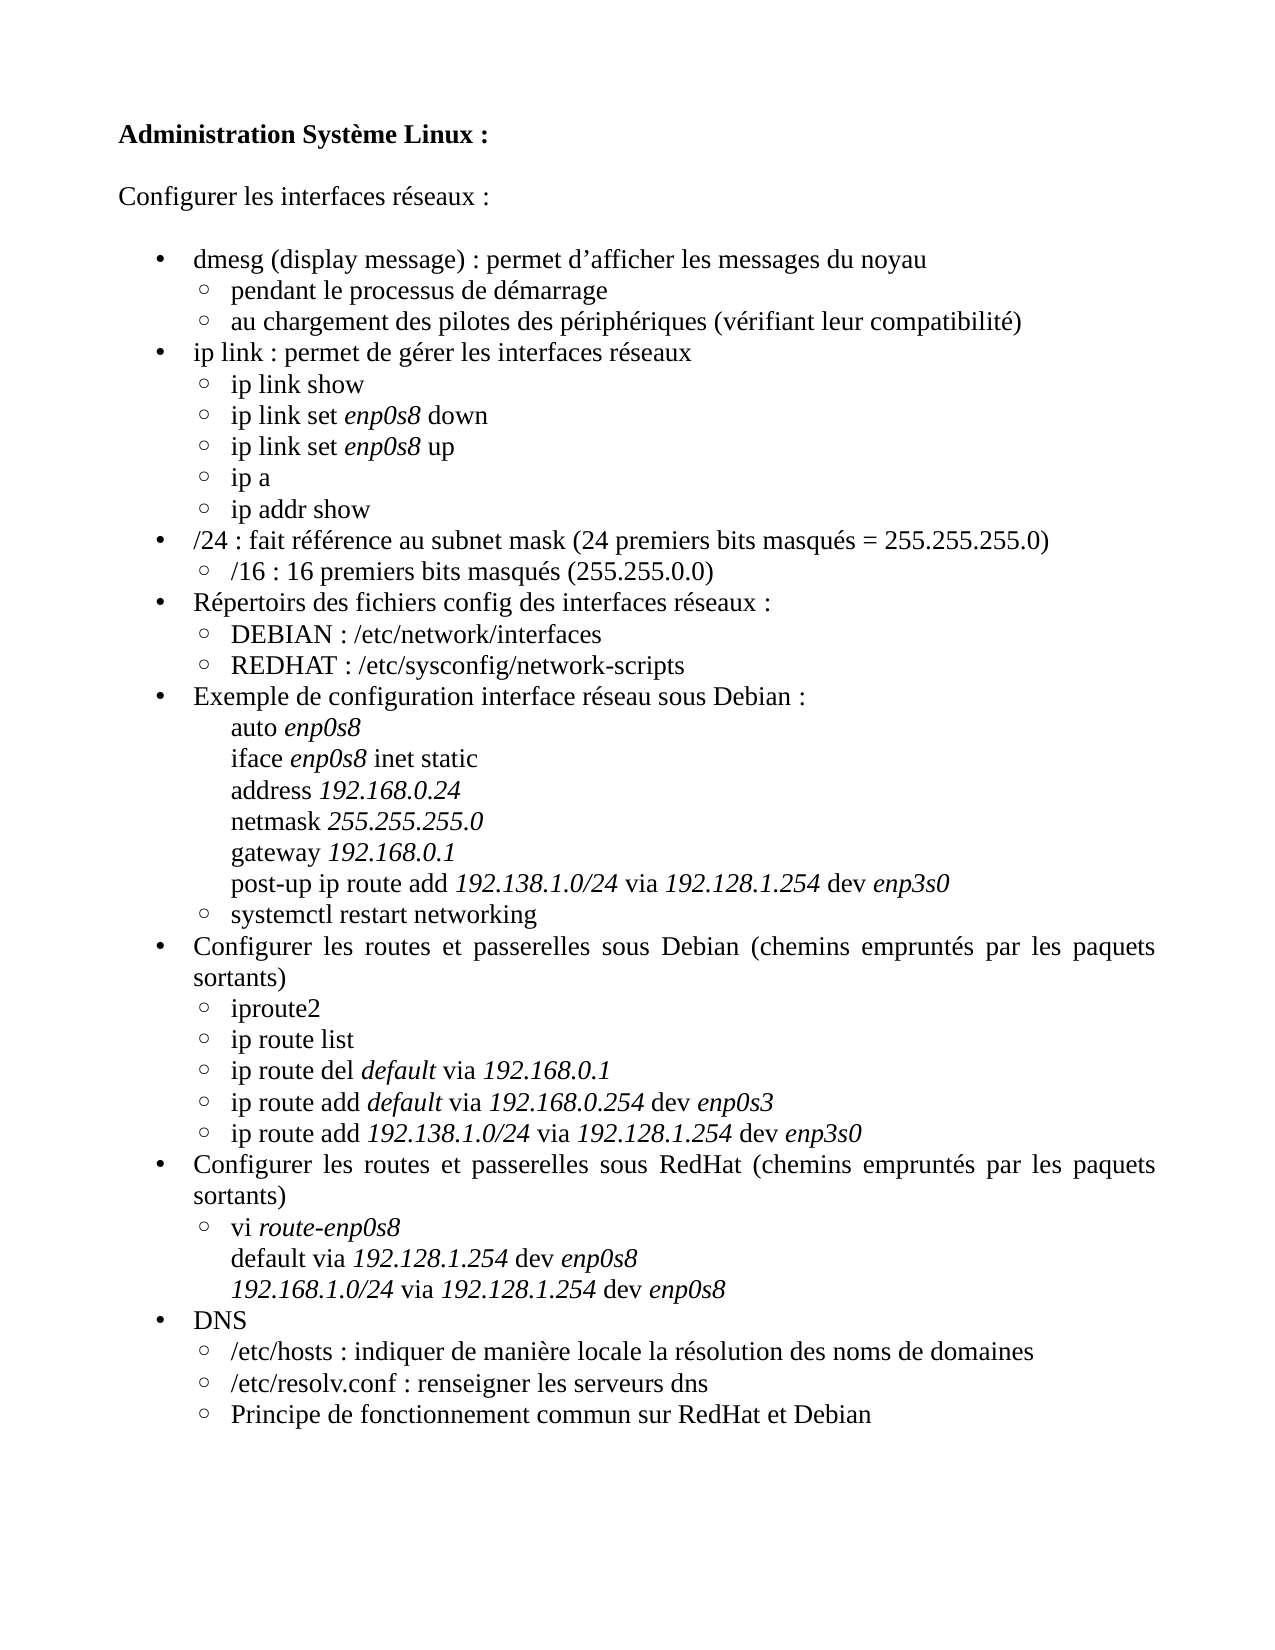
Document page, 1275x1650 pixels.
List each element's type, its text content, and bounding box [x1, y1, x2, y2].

list auto enp0s8 [193, 711, 1157, 743]
list ip addr show [193, 493, 1157, 524]
list ip a [193, 461, 1157, 493]
list vi route-enp0s8 [193, 1211, 1157, 1242]
list iproute2­ [193, 992, 1157, 1023]
list address 192.168.0.24 [193, 774, 1157, 805]
list gateway 192.168.0.1 [193, 836, 1157, 867]
list REDHAT : /etc/sysconfig/network-scripts [193, 649, 1157, 680]
list DNS [156, 1304, 1157, 1335]
list ip route del default via 192.168.0.1 [193, 1054, 1157, 1086]
list ip link : permet de gérer les interfaces réseaux [156, 336, 1157, 368]
list Exemple de configuration interface réseau sous Debian : [156, 680, 1157, 711]
list dmesg (display message) : permet d’afficher les messages du noyau [156, 243, 1157, 274]
list ip route list [193, 1023, 1157, 1054]
list DEBIAN : /etc/network/interfaces [193, 618, 1157, 649]
list au chargement des pilotes des périphériques (vérifiant leur compatibilité) [193, 305, 1157, 336]
list Principe de fonctionnement commun sur RedHat et Debian [193, 1398, 1157, 1429]
list Configurer les routes et passerelles sous Debian (chemins empruntés par les paquets sortants) [156, 929, 1157, 992]
list pendant le processus de démarrage [193, 274, 1157, 305]
list /16 : 16 premiers bits masqués (255.255.0.0) [193, 555, 1157, 586]
list /24 : fait référence au subnet mask (24 premiers bits masqués = 255.255.255.0) [156, 524, 1157, 555]
list /etc/resolv.conf : renseigner les serveurs dns [193, 1367, 1157, 1398]
list post-up ip route add 192.138.1.0/24 via 192.128.1.254 dev enp3s0 [193, 867, 1157, 898]
list netmask 255.255.255.0 [193, 805, 1157, 836]
list ip link set enp0s8 down [193, 399, 1157, 430]
list iface enp0s8 inet static [193, 743, 1157, 774]
list /etc/hosts : indiquer de manière locale la résolution des noms de domaines [193, 1335, 1157, 1367]
list ip route add default via 192.168.0.254 dev enp0s3 [193, 1086, 1157, 1117]
list ip link show [193, 368, 1157, 399]
text Configurer les interfaces réseaux : [118, 180, 1157, 212]
list 192.168.1.0/24 via 192.128.1.254 dev enp0s8 [193, 1273, 1157, 1304]
list default via 192.128.1.254 dev enp0s8 [193, 1242, 1157, 1273]
list ip route add 192.138.1.0/24 via 192.128.1.254 dev enp3s0 [193, 1117, 1157, 1148]
list Répertoirs des fichiers config des interfaces réseaux : [156, 586, 1157, 618]
list systemctl restart networking [193, 898, 1157, 929]
text Administration Système Linux : [118, 118, 1157, 149]
list ip link set enp0s8 up [193, 430, 1157, 461]
list Configurer les routes et passerelles sous RedHat (chemins empruntés par les paquets sortants) [156, 1148, 1157, 1211]
